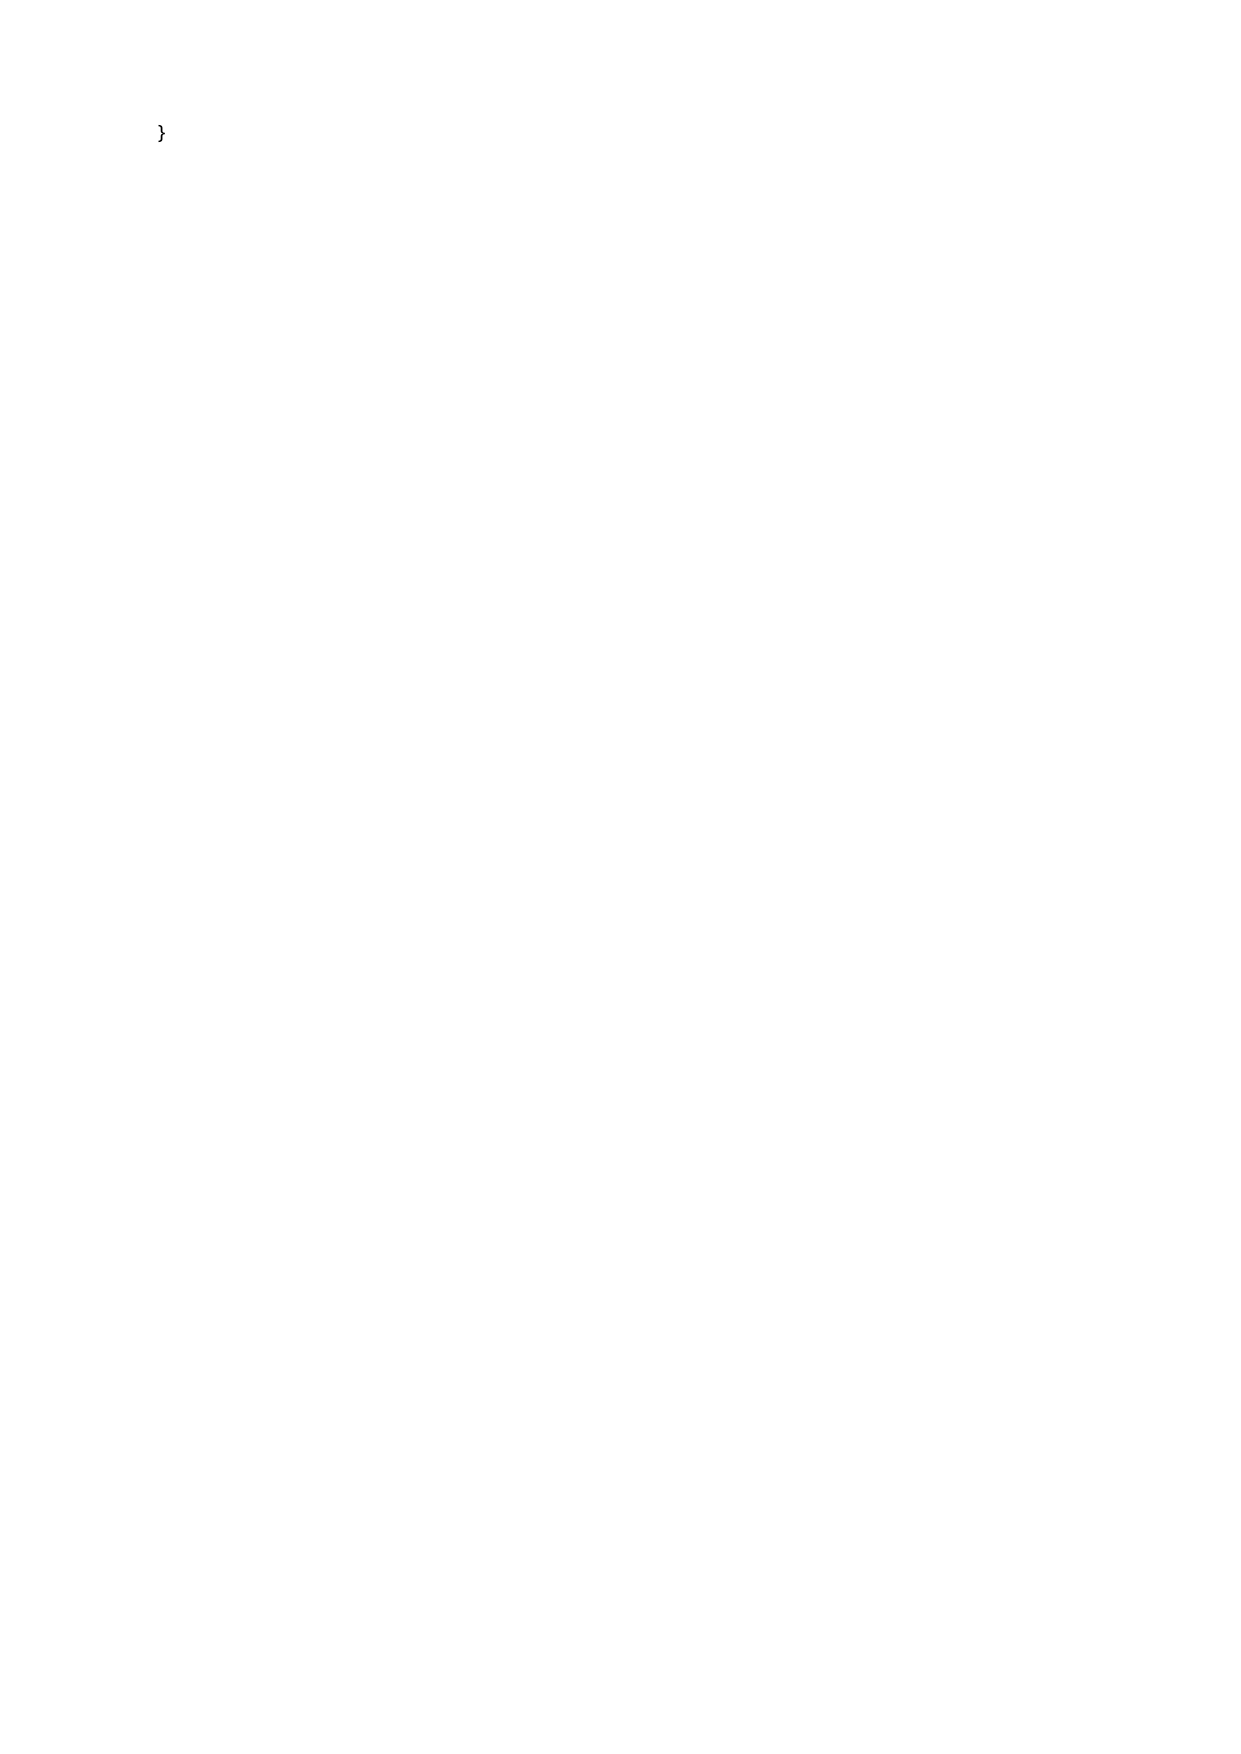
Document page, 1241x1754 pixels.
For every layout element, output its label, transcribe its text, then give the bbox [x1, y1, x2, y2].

text } [156, 118, 1122, 145]
